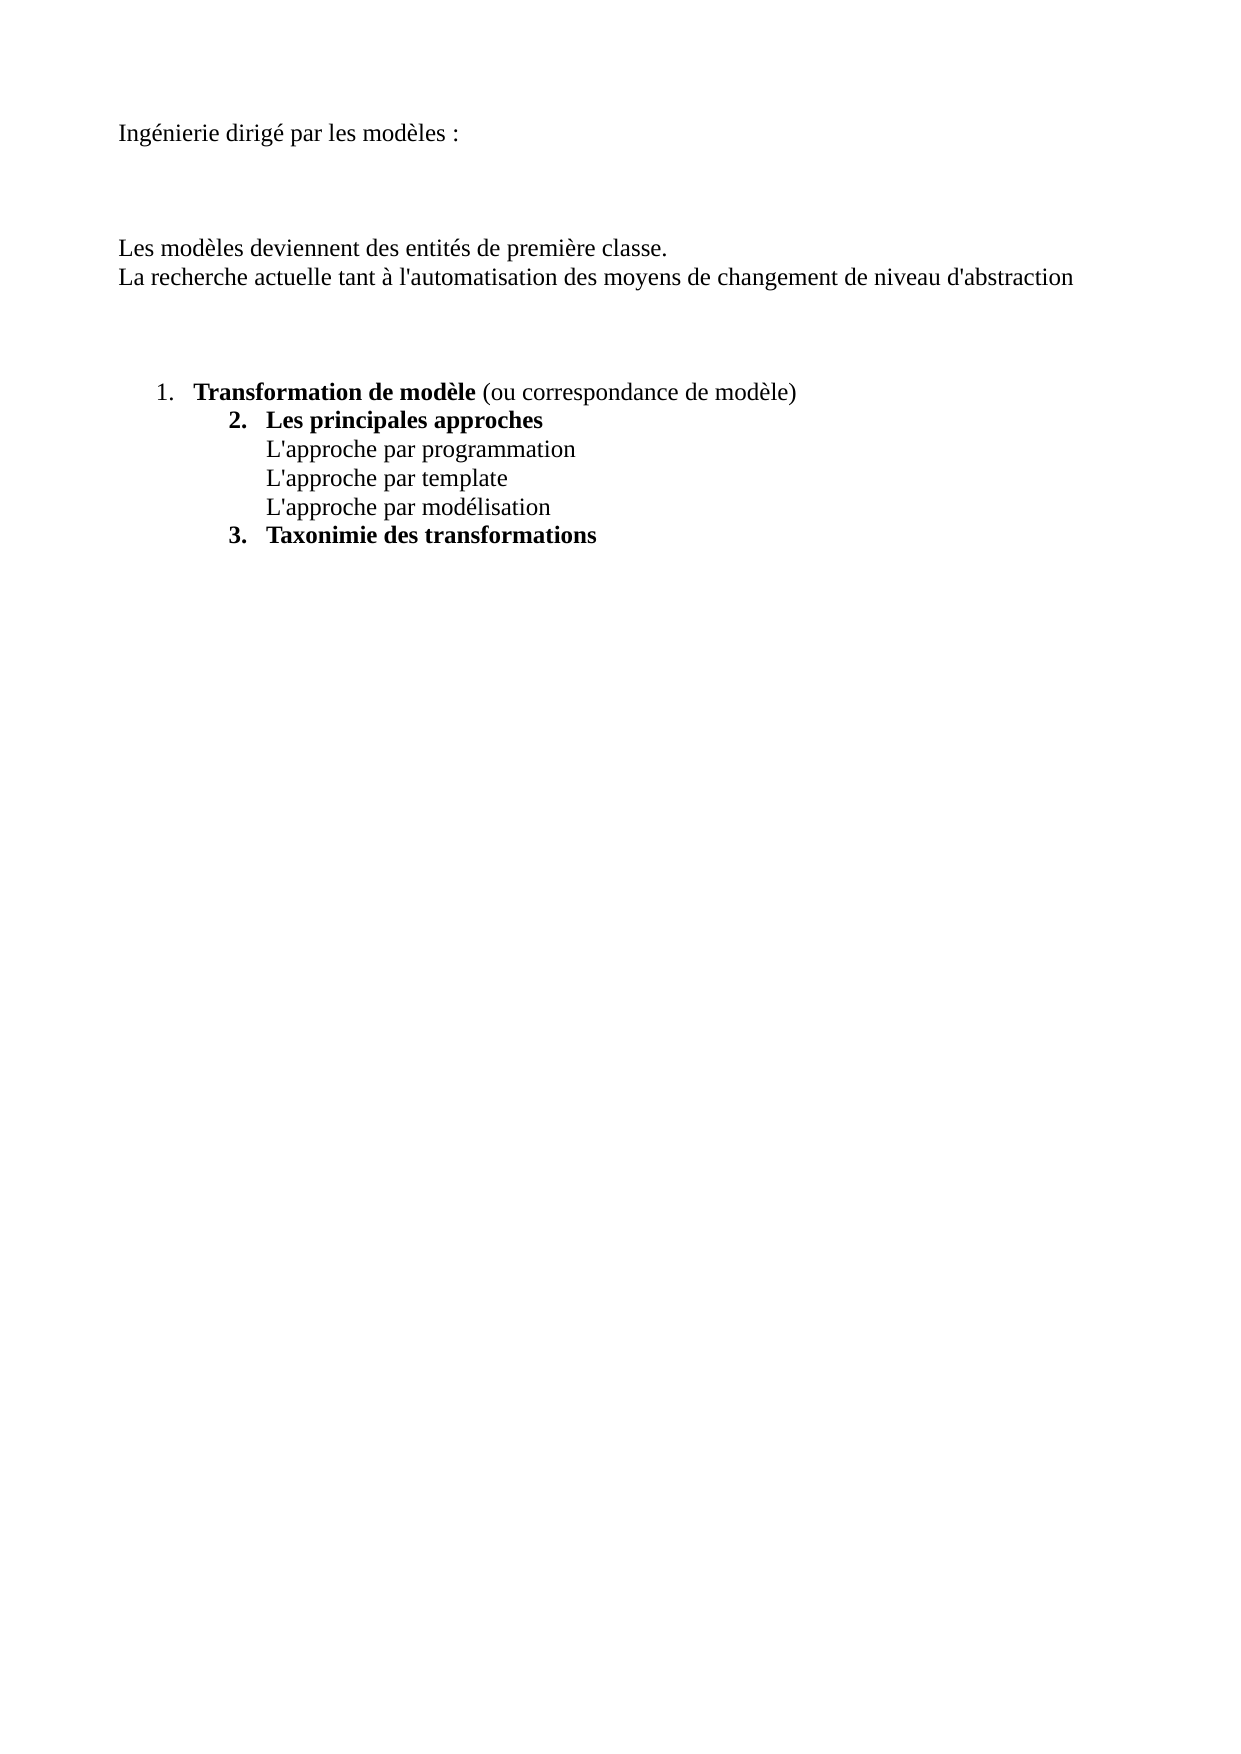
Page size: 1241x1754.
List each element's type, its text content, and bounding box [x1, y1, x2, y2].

text Ingénierie dirigé par les modèles : [118, 118, 1122, 147]
list Taxonimie des transformations [228, 521, 1122, 549]
list L'approche par modélisation [228, 492, 1122, 521]
list Les principales approches [228, 406, 1122, 434]
list Transformation de modèle (ou correspondance de modèle) [156, 377, 1122, 406]
list L'approche par programmation [228, 434, 1122, 463]
text La recherche actuelle tant à l'automatisation des moyens de changement de niveau d'abstraction [118, 262, 1122, 291]
list L'approche par template [228, 463, 1122, 492]
text Les modèles deviennent des entités de première classe. [118, 233, 1122, 262]
